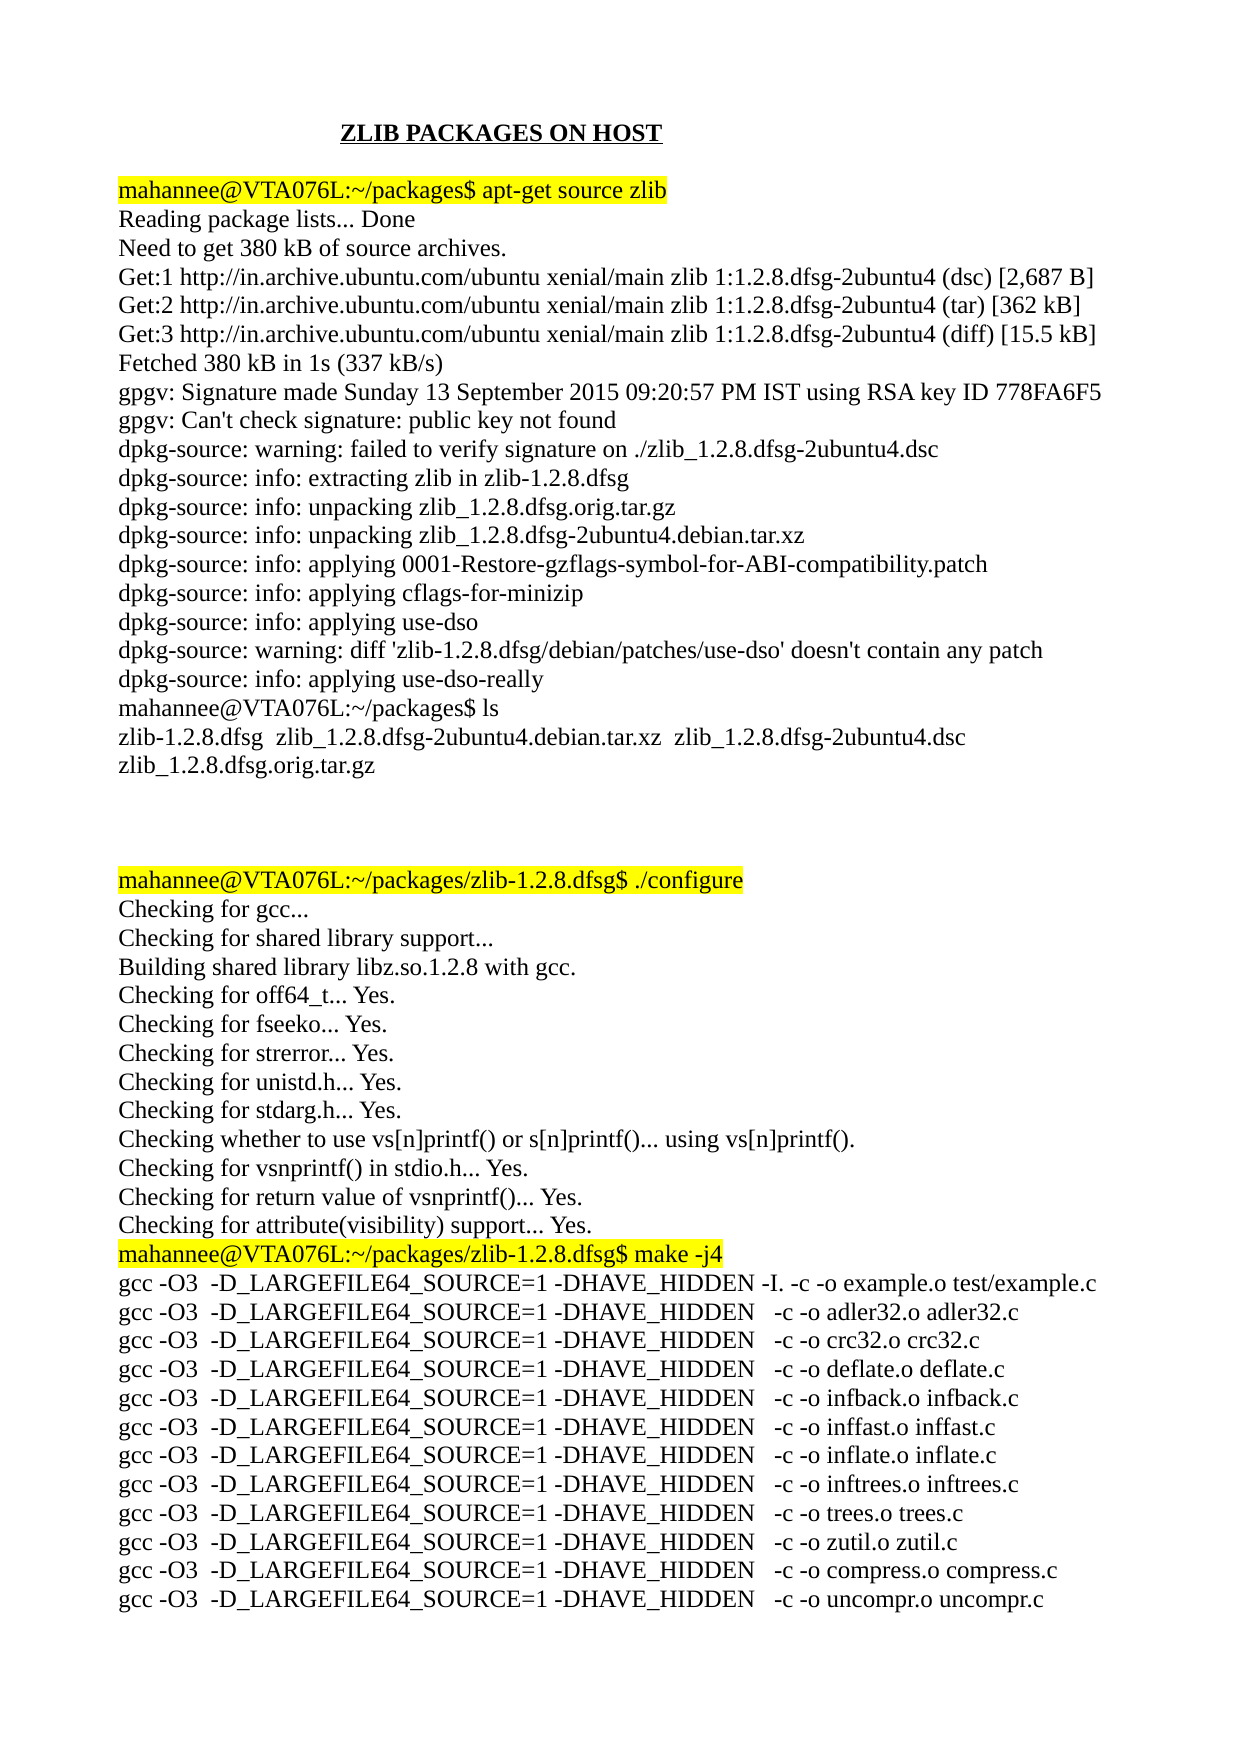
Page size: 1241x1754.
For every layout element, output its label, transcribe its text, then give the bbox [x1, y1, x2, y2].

text gcc -O3 -D_LARGEFILE64_SOURCE=1 -DHAVE_HIDDEN -c -o inffast.o inffast.c [118, 1412, 1122, 1441]
text mahannee@VTA076L:~/packages$ ls [118, 693, 1122, 722]
text gcc -O3 -D_LARGEFILE64_SOURCE=1 -DHAVE_HIDDEN -c -o crc32.o crc32.c [118, 1326, 1122, 1354]
text mahannee@VTA076L:~/packages/zlib-1.2.8.dfsg$ ./configure [118, 866, 1122, 894]
text dpkg-source: info: applying 0001-Restore-gzflags-symbol-for-ABI-compatibility.patch [118, 549, 1122, 578]
text Get:3 http://in.archive.ubuntu.com/ubuntu xenial/main zlib 1:1.2.8.dfsg-2ubuntu4 (diff) [15.5 kB] [118, 319, 1122, 348]
text dpkg-source: info: unpacking zlib_1.2.8.dfsg.orig.tar.gz [118, 492, 1122, 521]
text mahannee@VTA076L:~/packages$ apt-get source zlib [118, 176, 1122, 204]
text gcc -O3 -D_LARGEFILE64_SOURCE=1 -DHAVE_HIDDEN -c -o infback.o infback.c [118, 1383, 1122, 1412]
text dpkg-source: warning: failed to verify signature on ./zlib_1.2.8.dfsg-2ubuntu4.dsc [118, 434, 1122, 463]
text gcc -O3 -D_LARGEFILE64_SOURCE=1 -DHAVE_HIDDEN -c -o deflate.o deflate.c [118, 1354, 1122, 1383]
text Get:1 http://in.archive.ubuntu.com/ubuntu xenial/main zlib 1:1.2.8.dfsg-2ubuntu4 (dsc) [2,687 B] [118, 262, 1122, 291]
text gcc -O3 -D_LARGEFILE64_SOURCE=1 -DHAVE_HIDDEN -c -o compress.o compress.c [118, 1556, 1122, 1584]
text Need to get 380 kB of source archives. [118, 233, 1122, 262]
text gcc -O3 -D_LARGEFILE64_SOURCE=1 -DHAVE_HIDDEN -c -o adler32.o adler32.c [118, 1297, 1122, 1326]
text dpkg-source: info: applying cflags-for-minizip [118, 578, 1122, 607]
text Checking for strerror... Yes. [118, 1038, 1122, 1067]
text Checking for vsnprintf() in stdio.h... Yes. [118, 1153, 1122, 1182]
text Fetched 380 kB in 1s (337 kB/s) [118, 348, 1122, 377]
text dpkg-source: info: unpacking zlib_1.2.8.dfsg-2ubuntu4.debian.tar.xz [118, 521, 1122, 549]
text zlib-1.2.8.dfsg zlib_1.2.8.dfsg-2ubuntu4.debian.tar.xz zlib_1.2.8.dfsg-2ubuntu4.dsc zlib_1.2.8.dfsg.orig.tar.gz [118, 722, 1122, 779]
text Checking for stdarg.h... Yes. [118, 1096, 1122, 1124]
text Reading package lists... Done [118, 204, 1122, 233]
text Checking for shared library support... [118, 923, 1122, 952]
text gpgv: Signature made Sunday 13 September 2015 09:20:57 PM IST using RSA key ID 778FA6F5 [118, 377, 1122, 406]
text Checking whether to use vs[n]printf() or s[n]printf()... using vs[n]printf(). [118, 1124, 1122, 1153]
text gcc -O3 -D_LARGEFILE64_SOURCE=1 -DHAVE_HIDDEN -c -o zutil.o zutil.c [118, 1527, 1122, 1556]
text dpkg-source: info: extracting zlib in zlib-1.2.8.dfsg [118, 463, 1122, 492]
text dpkg-source: info: applying use-dso [118, 607, 1122, 636]
text gcc -O3 -D_LARGEFILE64_SOURCE=1 -DHAVE_HIDDEN -I. -c -o example.o test/example.c [118, 1268, 1122, 1297]
text gcc -O3 -D_LARGEFILE64_SOURCE=1 -DHAVE_HIDDEN -c -o uncompr.o uncompr.c [118, 1584, 1122, 1613]
text dpkg-source: warning: diff 'zlib-1.2.8.dfsg/debian/patches/use-dso' doesn't contain any patch [118, 636, 1122, 664]
text Get:2 http://in.archive.ubuntu.com/ubuntu xenial/main zlib 1:1.2.8.dfsg-2ubuntu4 (tar) [362 kB] [118, 291, 1122, 319]
text Checking for attribute(visibility) support... Yes. [118, 1211, 1122, 1239]
text Checking for fseeko... Yes. [118, 1009, 1122, 1038]
text Checking for gcc... [118, 894, 1122, 923]
text Building shared library libz.so.1.2.8 with gcc. [118, 952, 1122, 981]
text gcc -O3 -D_LARGEFILE64_SOURCE=1 -DHAVE_HIDDEN -c -o trees.o trees.c [118, 1498, 1122, 1527]
text ZLIB PACKAGES ON HOST [118, 118, 1122, 147]
text mahannee@VTA076L:~/packages/zlib-1.2.8.dfsg$ make -j4 [118, 1239, 1122, 1268]
text Checking for return value of vsnprintf()... Yes. [118, 1182, 1122, 1211]
text dpkg-source: info: applying use-dso-really [118, 664, 1122, 693]
text gcc -O3 -D_LARGEFILE64_SOURCE=1 -DHAVE_HIDDEN -c -o inflate.o inflate.c [118, 1441, 1122, 1469]
text gcc -O3 -D_LARGEFILE64_SOURCE=1 -DHAVE_HIDDEN -c -o inftrees.o inftrees.c [118, 1469, 1122, 1498]
text Checking for off64_t... Yes. [118, 981, 1122, 1009]
text gpgv: Can't check signature: public key not found [118, 406, 1122, 434]
text Checking for unistd.h... Yes. [118, 1067, 1122, 1096]
